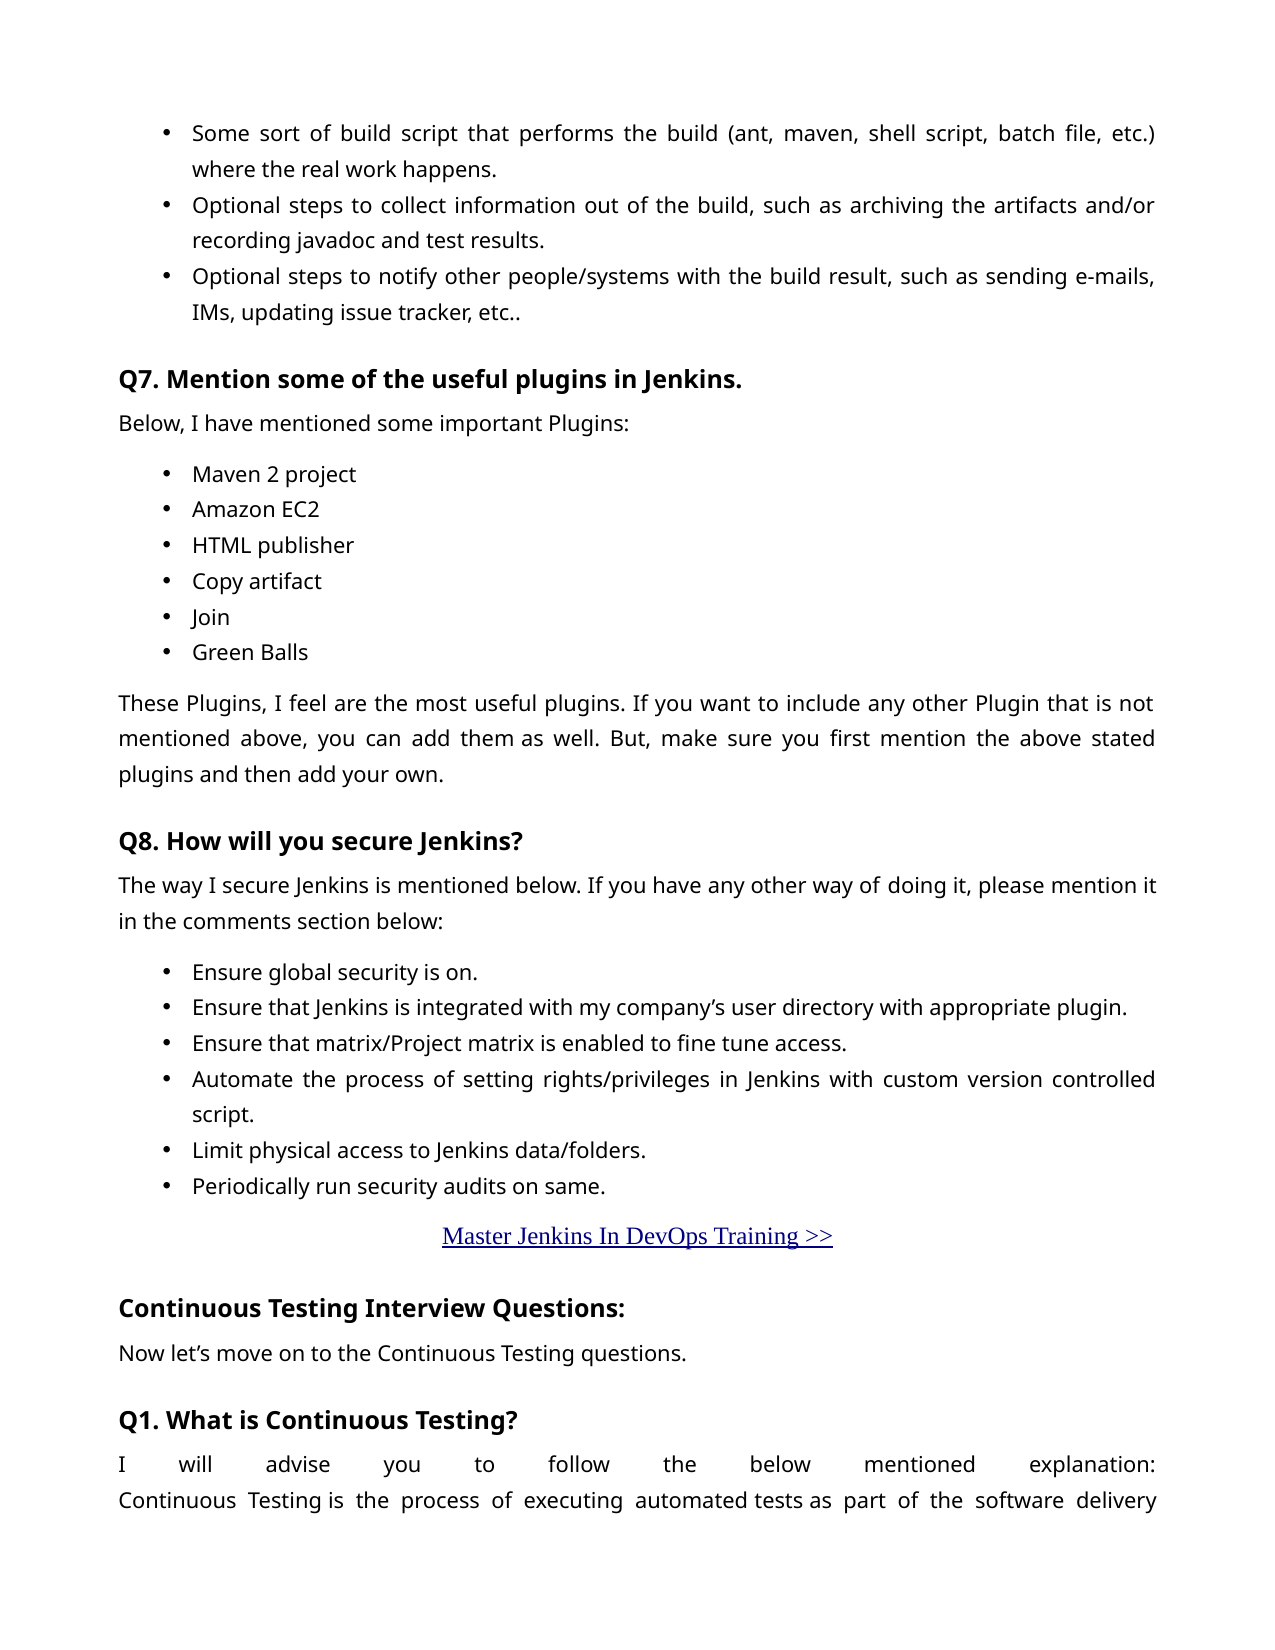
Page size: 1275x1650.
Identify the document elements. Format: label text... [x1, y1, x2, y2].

subtitle Q8. How will you secure Jenkins? [118, 824, 1157, 858]
text The way I secure Jenkins is mentioned below. If you have any other way of doing it, please mention it in the comments section below: [118, 870, 1157, 936]
list Optional steps to collect information out of the build, such as archiving the artifacts and/or recording javadoc and test results. [162, 189, 1157, 255]
list Green Balls [162, 637, 1157, 667]
list Amazon EC2 [162, 494, 1157, 524]
subtitle Q1. What is Continuous Testing? [118, 1402, 1157, 1437]
list Ensure that Jenkins is integrated with my company’s user directory with appropriate plugin. [162, 992, 1157, 1022]
list Limit physical access to Jenkins data/folders. [162, 1135, 1157, 1165]
list Ensure that matrix/Project matrix is enabled to fine tune access. [162, 1028, 1157, 1058]
text I will advise you to follow the below mentioned explanation: Continuous Testing is the process of executing automated tests as part of the software delivery [118, 1449, 1157, 1514]
text Master Jenkins In DevOps Training >> [118, 1221, 1157, 1250]
list Copy artifact [162, 566, 1157, 596]
text Below, I have mentioned some important Plugins: [118, 408, 1157, 438]
list Join [162, 601, 1157, 631]
list Optional steps to notify other people/systems with the build result, such as sending e-mails, IMs, updating issue tracker, etc.. [162, 261, 1157, 327]
list Some sort of build script that performs the build (ant, maven, shell script, batch file, etc.) where the real work happens. [162, 118, 1157, 184]
subtitle Continuous Testing Interview Questions: [118, 1291, 1157, 1325]
list Ensure global security is on. [162, 956, 1157, 986]
subtitle Q7. Mention some of the useful plugins in Jenkins. [118, 362, 1157, 396]
list Maven 2 project [162, 458, 1157, 488]
list Periodically run security audits on same. [162, 1171, 1157, 1201]
text Now let’s move on to the Continuous Testing questions. [118, 1338, 1157, 1367]
list HTML publisher [162, 530, 1157, 560]
list Automate the process of setting rights/privileges in Jenkins with custom version controlled script. [162, 1064, 1157, 1129]
text These Plugins, I feel are the most useful plugins. If you want to include any other Plugin that is not mentioned above, you can add them as well. But, make sure you first mention the above stated plugins and then add your own. [118, 687, 1157, 789]
